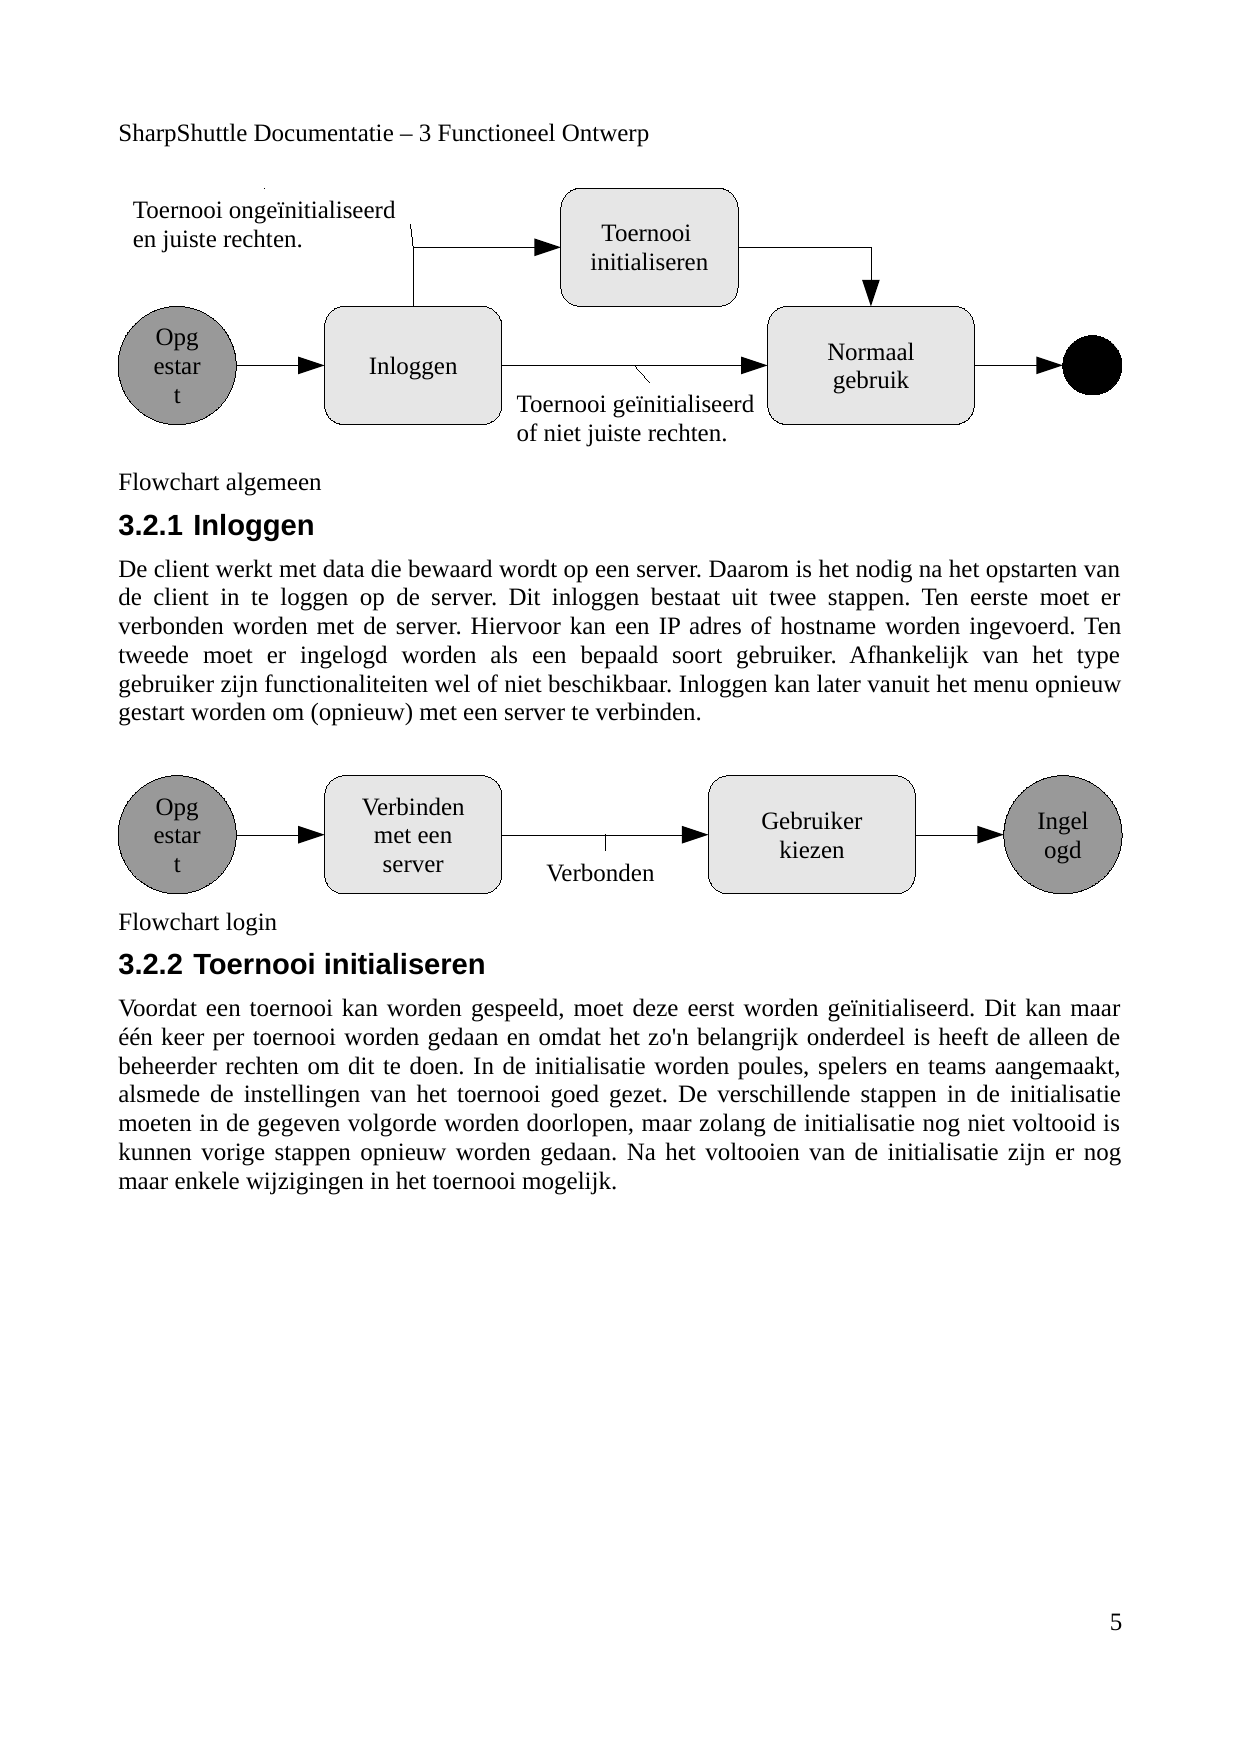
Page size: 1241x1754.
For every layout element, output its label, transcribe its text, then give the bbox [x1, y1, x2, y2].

subtitle Inloggen [118, 176, 1122, 365]
text De client werkt met data die bewaard wordt op een server. Daarom is het nodig na het opstarten van de client in te loggen op de server. Dit inloggen bestaat uit twee stappen. Ten eerste moet er verbonden worden met de server. Hiervoor kan een IP adres of hostname worden ingevoerd. Ten tweede moet er ingelogd worden als een bepaald soort gebruiker. Afhankelijk van het type gebruiker zijn functionaliteiten wel of niet beschikbaar. Inloggen kan later vanuit het menu opnieuw gestart worden om (opnieuw) met een server te verbinden. [118, 554, 1122, 726]
subtitle Inloggen [118, 366, 1122, 467]
subtitle Toernooi initialiseren [118, 836, 1122, 907]
text Flowchart algemeen [118, 467, 1122, 496]
subtitle Toernooi initialiseren [118, 935, 1122, 981]
subtitle Toernooi initialiseren [118, 764, 1122, 835]
text Voordat een toernooi kan worden gespeeld, moet deze eerst worden geïnitialiseerd. Dit kan maar één keer per toernooi worden gedaan en omdat het zo'n belangrijk onderdeel is heeft de alleen de beheerder rechten om dit te doen. In de initialisatie worden poules, spelers en teams aangemaakt, alsmede de instellingen van het toernooi goed gezet. De verschillende stappen in de initialisatie moeten in de gegeven volgorde worden doorlopen, maar zolang de initialisatie nog niet voltooid is kunnen vorige stappen opnieuw worden gedaan. Na het voltooien van de initialisatie zijn er nog maar enkele wijzigingen in het toernooi mogelijk. [118, 993, 1122, 1194]
subtitle Inloggen [118, 496, 1122, 541]
text Flowchart login [118, 907, 1122, 935]
